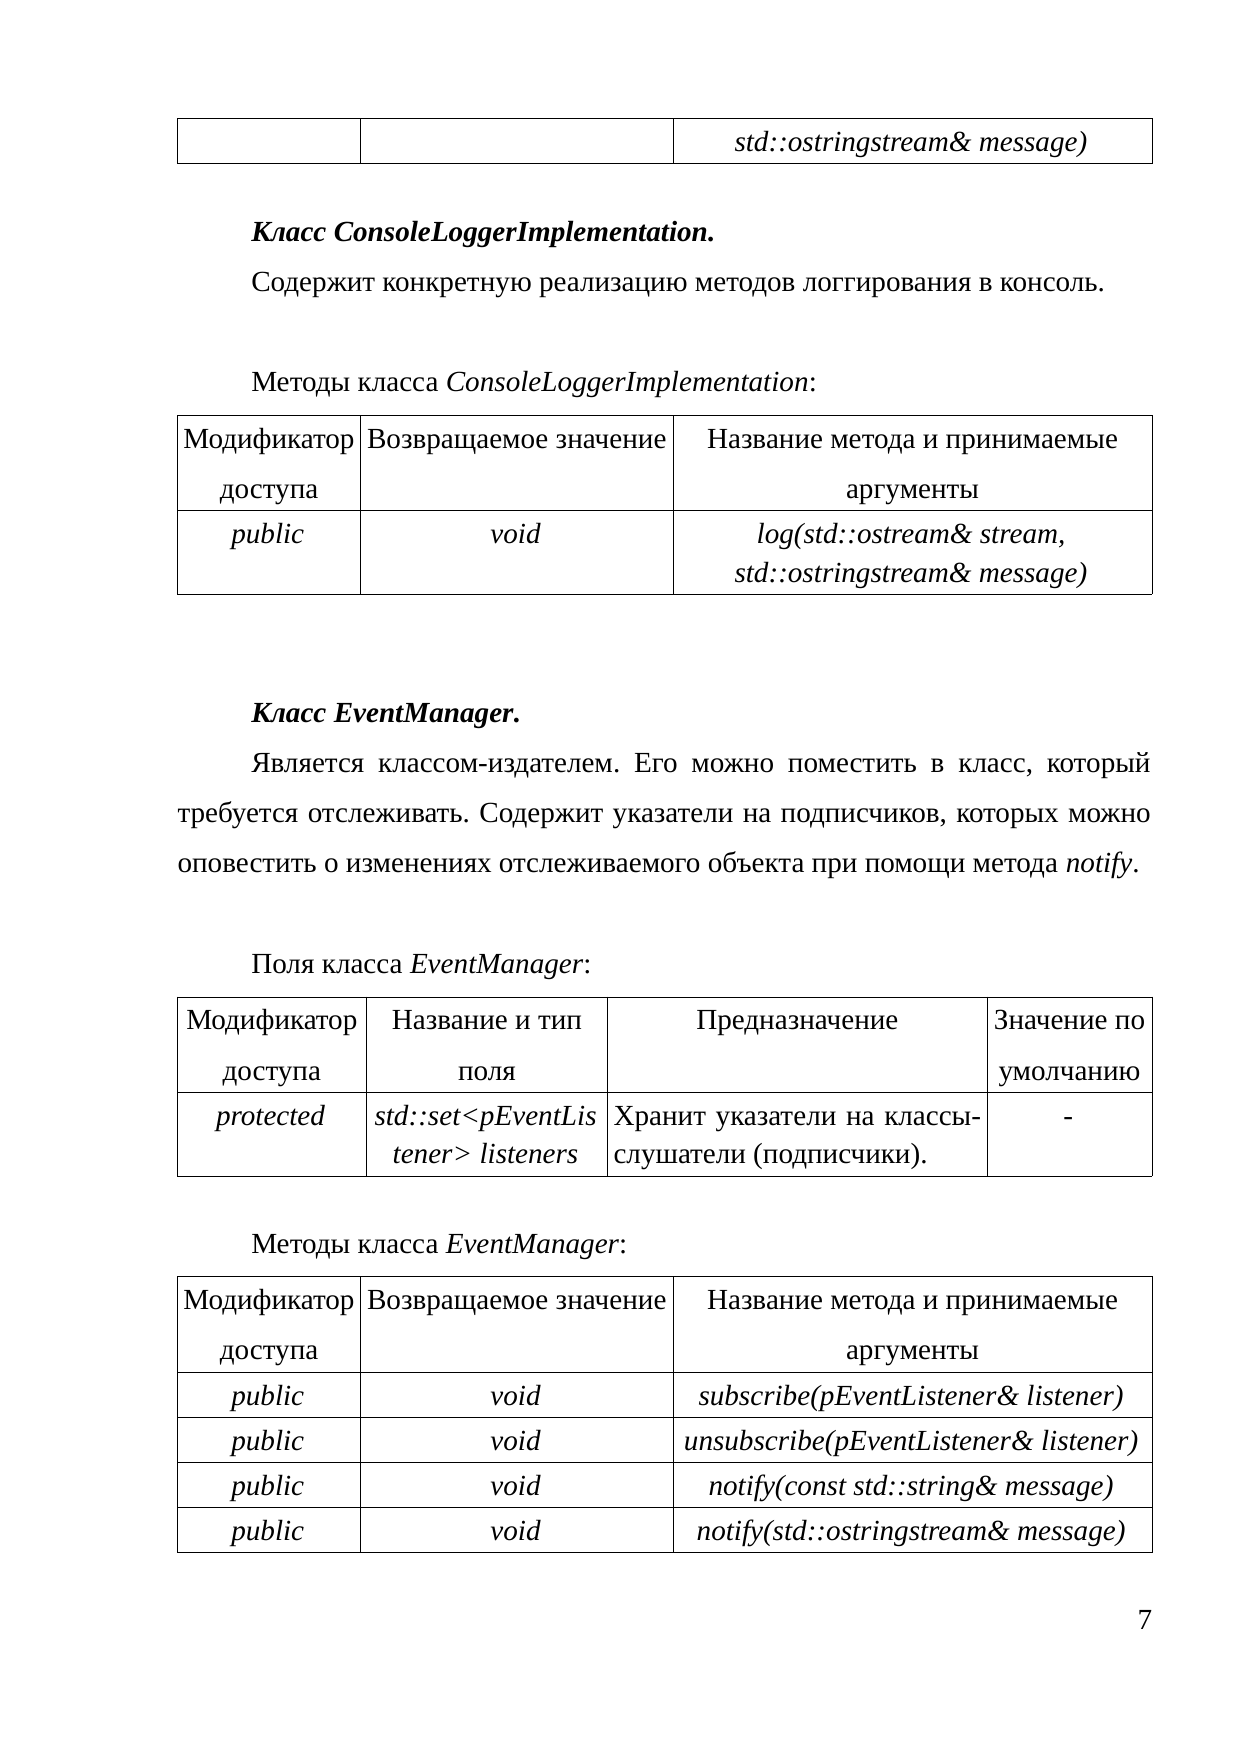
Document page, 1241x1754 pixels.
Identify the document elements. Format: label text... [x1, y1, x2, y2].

subtitle Класс EventManager. [177, 695, 1152, 728]
table_header Название метода и принимаемые аргументы [674, 416, 1152, 510]
table_cell unsubscribe(pEventListener& listener) [674, 1418, 1152, 1462]
table_header Название метода и принимаемые аргументы [674, 1277, 1152, 1372]
table_header Модификатор доступа [178, 998, 366, 1092]
text Содержит конкретную реализацию методов логгирования в консоль. [177, 264, 1152, 297]
table_header Возвращаемое значение [361, 416, 673, 510]
table_cell void [361, 1418, 673, 1462]
table_header Значение по умолчанию [988, 998, 1152, 1092]
table_cell [361, 119, 673, 163]
table_cell void [361, 1508, 673, 1552]
table_cell [178, 119, 360, 163]
table_cell public [178, 511, 360, 594]
table_header Модификатор доступа [178, 1277, 360, 1372]
table_header Предназначение [608, 998, 987, 1092]
table_cell std::ostringstream& message) [674, 119, 1152, 163]
table_cell protected [178, 1093, 366, 1176]
table_cell void [361, 511, 673, 594]
table_cell public [178, 1463, 360, 1507]
table_cell Хранит указатели на классы-слушатели (подписчики). [608, 1093, 987, 1176]
table_cell subscribe(pEventListener& listener) [674, 1373, 1152, 1417]
text Методы класса ConsoleLoggerImplementation: [177, 364, 1152, 398]
table_header Возвращаемое значение [361, 1277, 673, 1372]
table_cell public [178, 1418, 360, 1462]
table_cell - [988, 1093, 1152, 1176]
table_cell notify(std::ostringstream& message) [674, 1508, 1152, 1552]
table_cell notify(const std::string& message) [674, 1463, 1152, 1507]
table_cell void [361, 1373, 673, 1417]
text Методы класса EventManager: [177, 1226, 1152, 1259]
table_cell void [361, 1463, 673, 1507]
table_header Название и тип поля [367, 998, 607, 1092]
subtitle Класс ConsoleLoggerImplementation. [177, 214, 1152, 247]
table_cell public [178, 1508, 360, 1552]
text Является классом-издателем. Его можно поместить в класс, который требуется отслеживать. Содержит указатели на подписчиков, которых можно оповестить о изменениях отслеживаемого объекта при помощи метода notify. [177, 745, 1152, 879]
table_cell log(std::ostream& stream, std::ostringstream& message) [674, 511, 1152, 594]
table_cell std::set<pEventListener> listeners [367, 1093, 607, 1176]
table_header Модификатор доступа [178, 416, 360, 510]
text Поля класса EventManager: [177, 946, 1152, 980]
table_cell public [178, 1373, 360, 1417]
